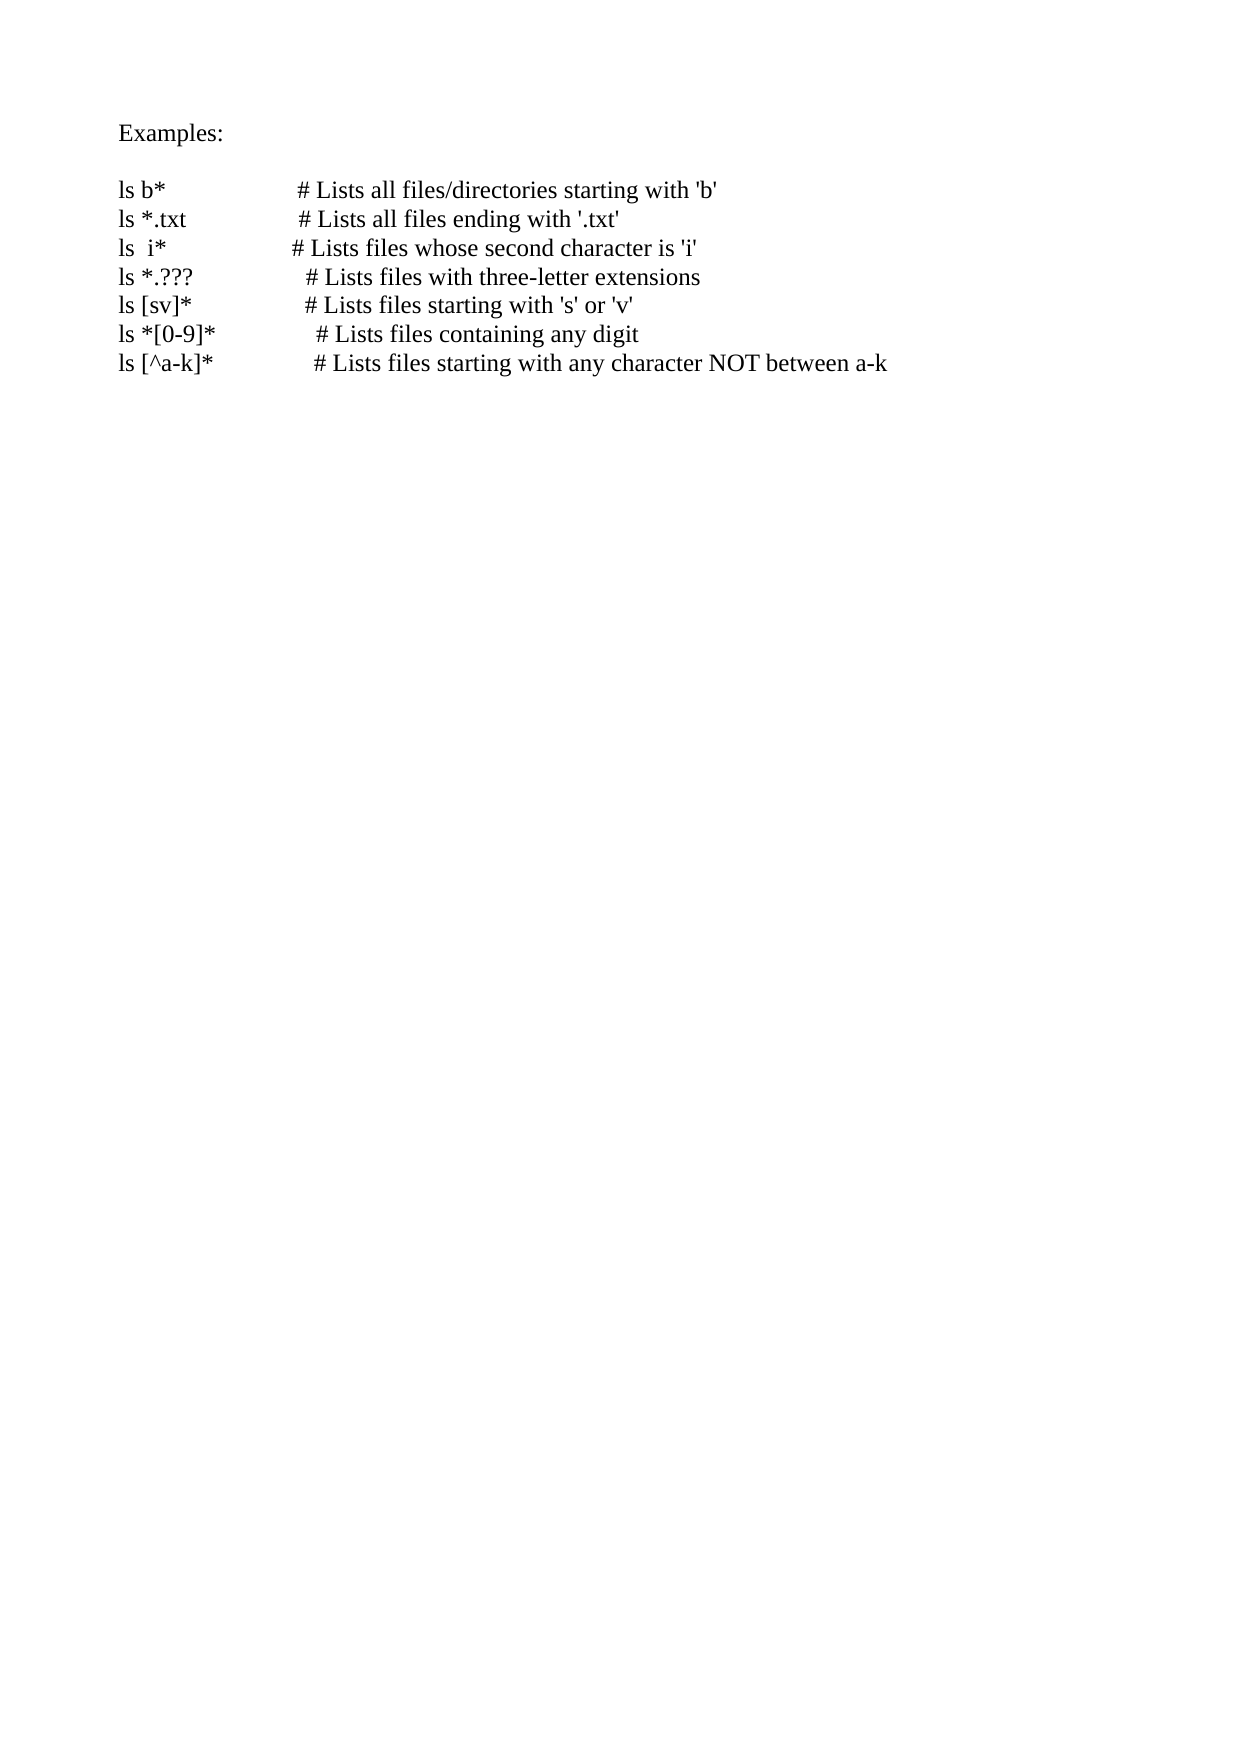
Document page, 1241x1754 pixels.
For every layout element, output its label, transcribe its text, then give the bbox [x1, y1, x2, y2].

text ls [sv]* # Lists files starting with 's' or 'v' [118, 291, 1122, 319]
text ls [^a-k]* # Lists files starting with any character NOT between a-k [118, 348, 1122, 377]
text ls b* # Lists all files/directories starting with 'b' [118, 176, 1122, 204]
text Examples: [118, 118, 1122, 147]
text ls *.??? # Lists files with three-letter extensions [118, 262, 1122, 291]
text ls *[0-9]* # Lists files containing any digit [118, 319, 1122, 348]
text ls *.txt # Lists all files ending with '.txt' [118, 204, 1122, 233]
text ls i* # Lists files whose second character is 'i' [118, 233, 1122, 262]
